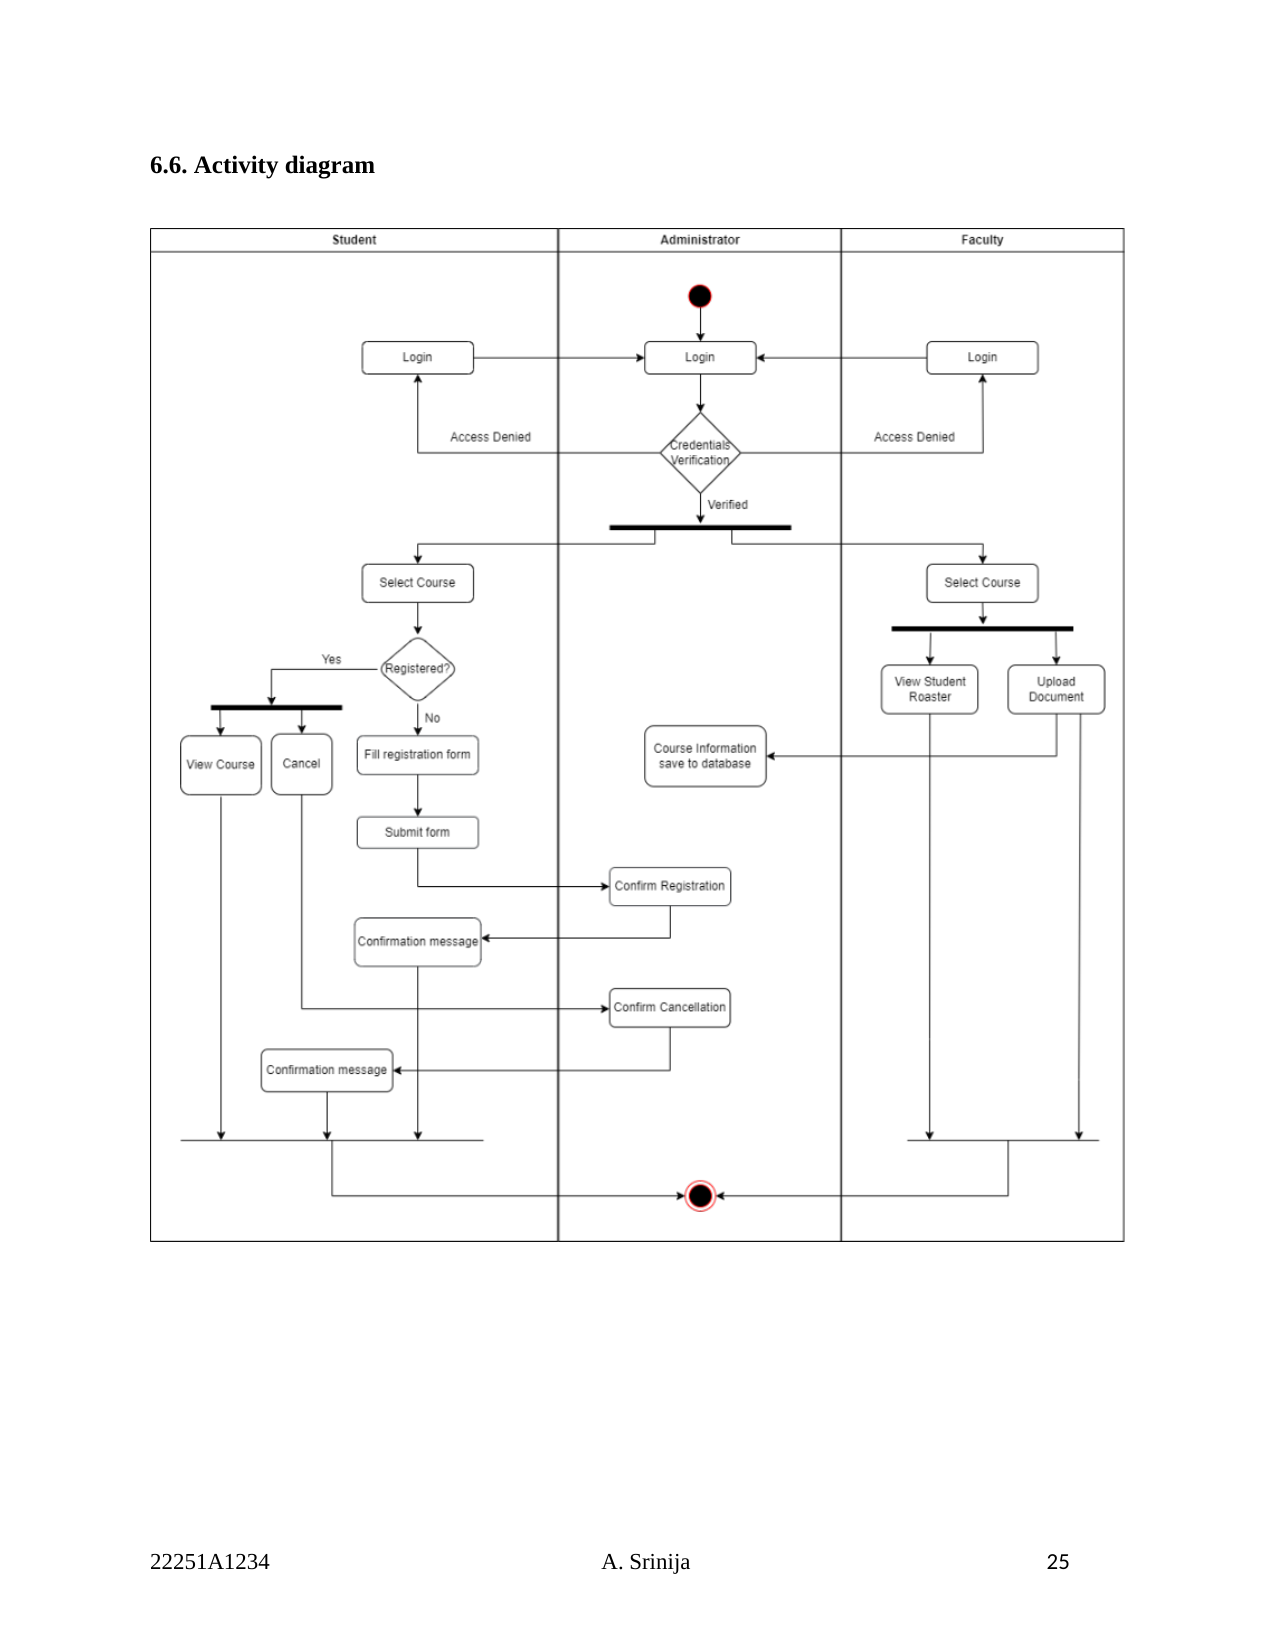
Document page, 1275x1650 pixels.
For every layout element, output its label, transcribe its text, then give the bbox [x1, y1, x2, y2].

picture [150, 228, 1125, 1242]
text 6.6. Activity diagram [150, 150, 1125, 179]
